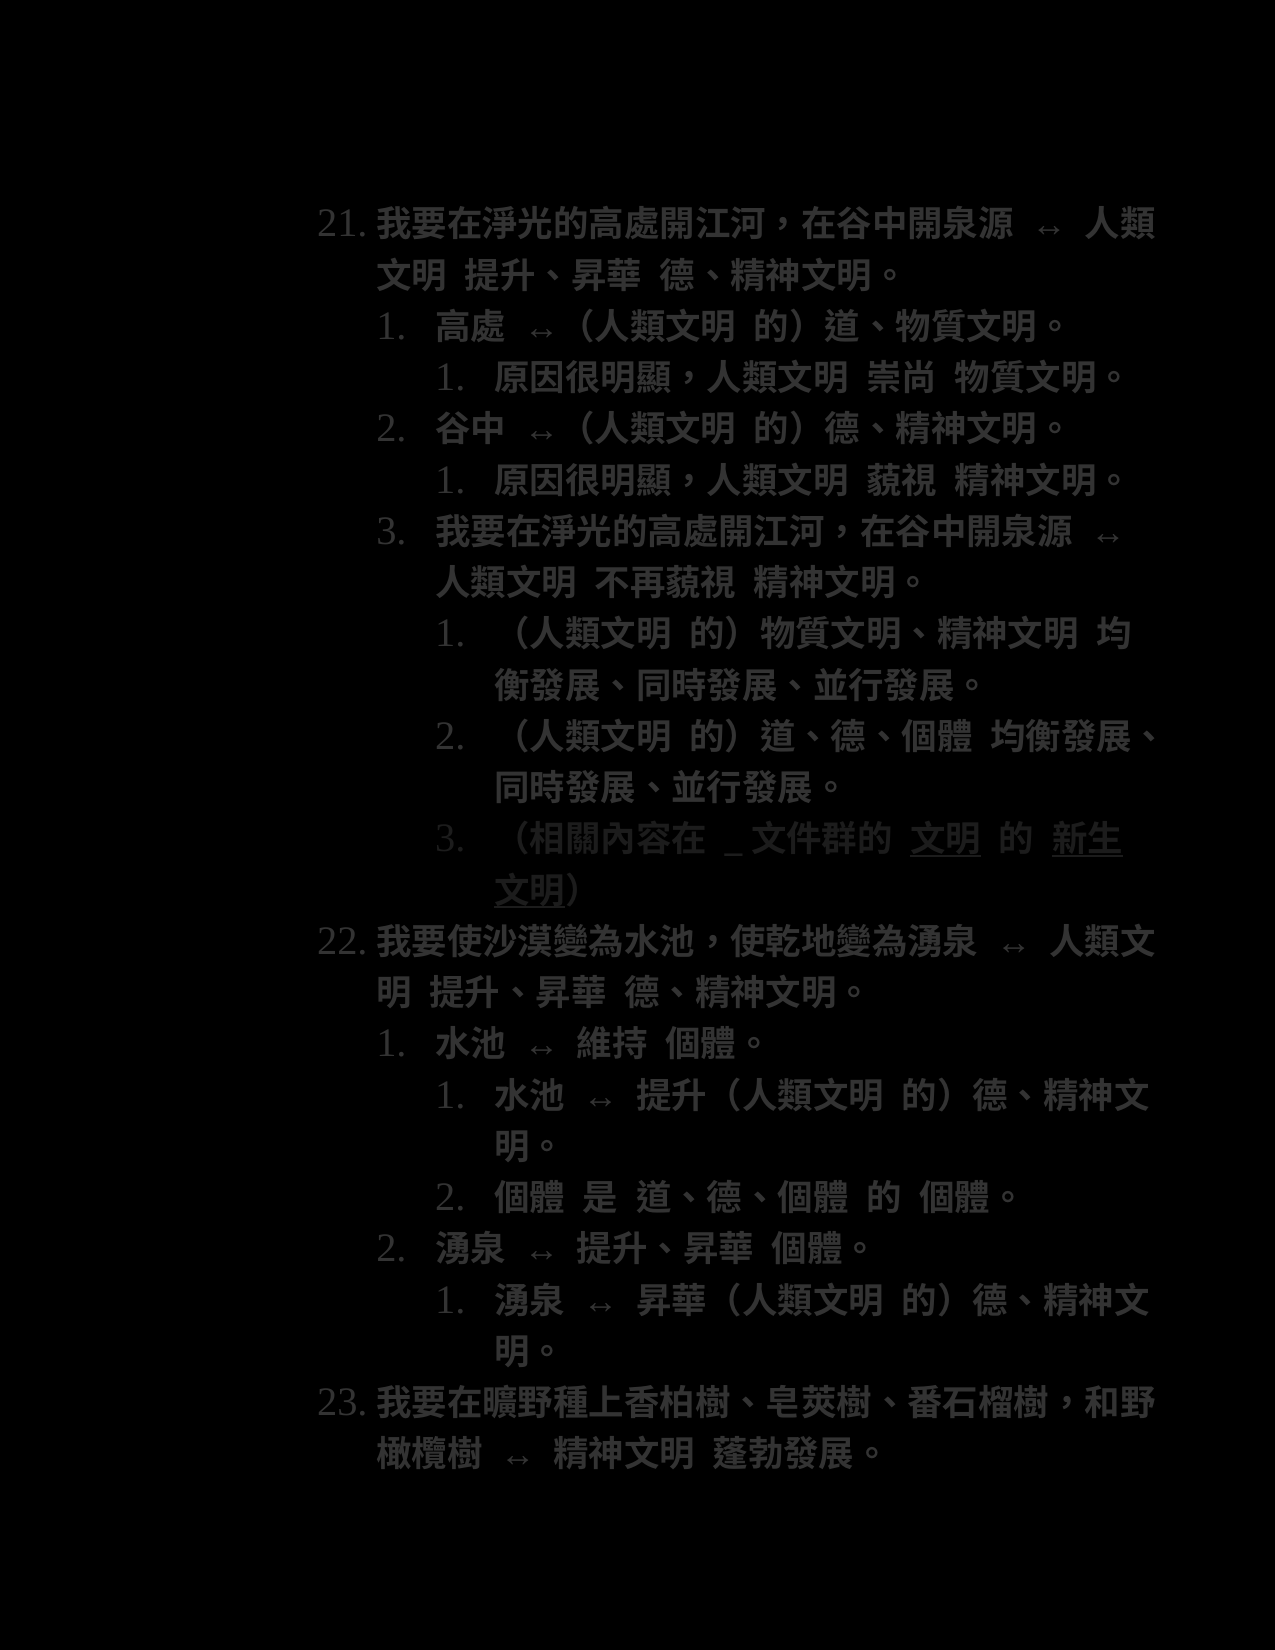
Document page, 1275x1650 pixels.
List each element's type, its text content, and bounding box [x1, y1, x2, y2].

list （相關內容在 _ 文件群的 文明 的 新生文明） [435, 811, 1157, 913]
list 個體 是 道、德、個體 的 個體。 [435, 1169, 1157, 1221]
list 我要在淨光的高處開江河，在谷中開泉源 ↔ 人類文明 不再藐視 精神文明。 [376, 503, 1157, 606]
list 我要在曠野種上香柏樹、皂莢樹、番石榴樹，和野橄欖樹 ↔ 精神文明 蓬勃發展。 [317, 1374, 1157, 1477]
list 水池 ↔ 維持 個體。 [376, 1016, 1157, 1067]
list 湧泉 ↔ 昇華（人類文明 的）德、精神文明。 [435, 1272, 1157, 1374]
list 谷中 ↔（人類文明 的）德、精神文明。 [376, 401, 1157, 452]
list 我要使沙漠變為水池，使乾地變為湧泉 ↔ 人類文明 提升、昇華 德、精神文明。 [317, 913, 1157, 1016]
list 原因很明顯，人類文明 藐視 精神文明。 [435, 452, 1157, 503]
list （人類文明 的）物質文明、精神文明 均衡發展、同時發展、並行發展。 [435, 606, 1157, 708]
list 原因很明顯，人類文明 崇尚 物質文明。 [435, 349, 1157, 401]
list 水池 ↔ 提升（人類文明 的）德、精神文明。 [435, 1067, 1157, 1169]
list 高處 ↔（人類文明 的）道、物質文明。 [376, 298, 1157, 349]
list 湧泉 ↔ 提升、昇華 個體。 [376, 1221, 1157, 1272]
list 我要在淨光的高處開江河，在谷中開泉源 ↔ 人類文明 提升、昇華 德、精神文明。 [317, 196, 1157, 298]
list （人類文明 的）道、德、個體 均衡發展、同時發展、並行發展。 [435, 708, 1157, 811]
